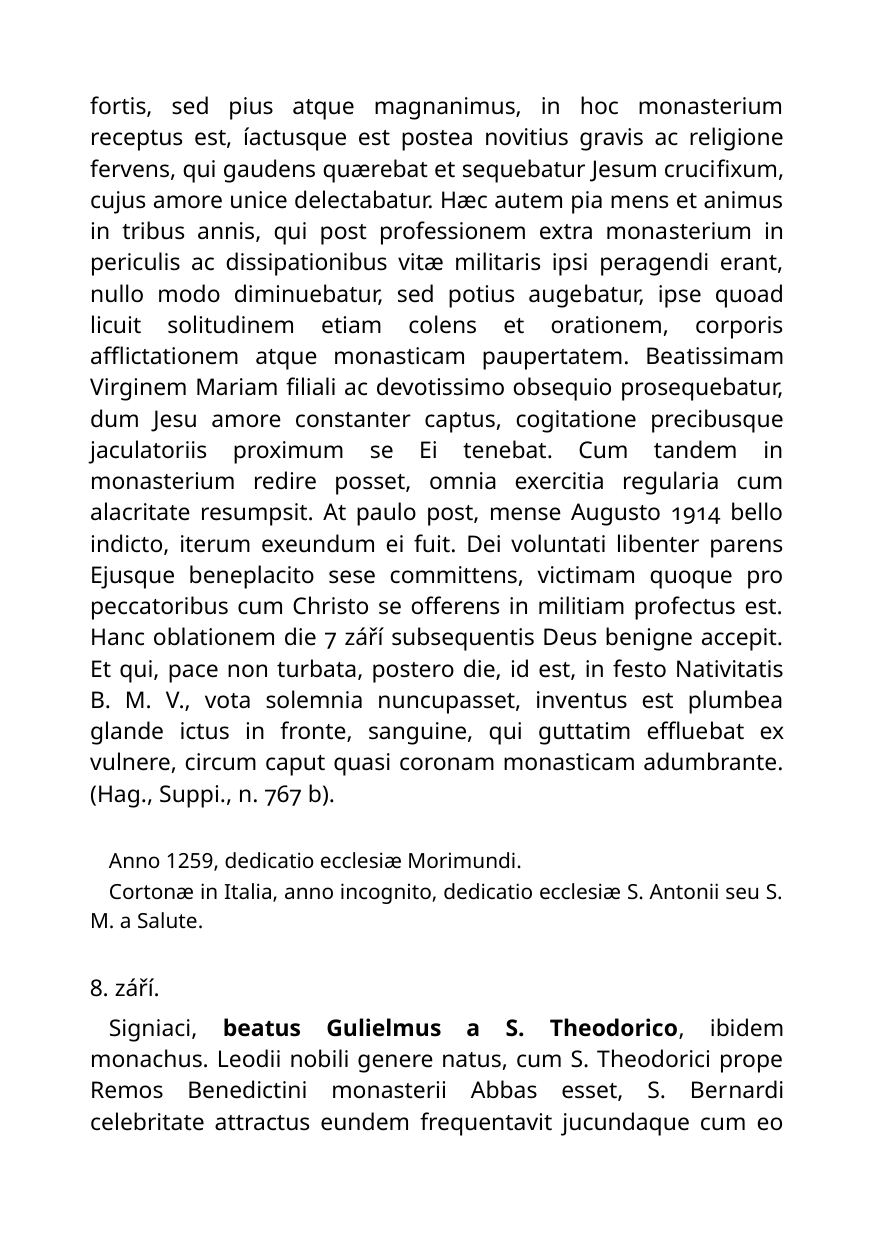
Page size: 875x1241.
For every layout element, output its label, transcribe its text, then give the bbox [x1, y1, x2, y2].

text Cortonæ in Italia, anno incognito, dedicatio ecclesiæ S. Antonii seu S. M. a Salute. [90, 877, 784, 934]
text 8. září. [90, 972, 784, 1003]
text fortis, sed pius atque magnanimus, in hoc monasterium receptus est, íactusque est postea novitius gravis ac religione fervens, qui gaudens quærebat et sequebatur Jesum cruci­fixum, cujus amore unice delectabatur. Hæc autem pia mens et animus in tribus annis, qui post professionem extra mona­sterium in periculis ac dissipationibus vitæ militaris ipsi peragendi erant, nullo modo diminuebatur, sed potius auge­batur, ipse quoad licuit solitudinem etiam colens et orationem, corporis afflictationem atque monasticam paupertatem. Bea­tissimam Virginem Mariam filiali ac devotissimo obsequio prosequebatur, dum Jesu amore constanter captus, cogitatione precibusque jaculatoriis proximum se Ei tenebat. Cum tandem in monasterium redire posset, omnia exercitia regularia cum alacritate resumpsit. At paulo post, mense Augusto 1914 bello indicto, iterum exeundum ei fuit. Dei voluntati libenter parens Ejusque beneplacito sese committens, victimam quoque pro peccatoribus cum Christo se offerens in militiam profectus est. Hanc oblationem die 7 září subsequentis Deus benigne accepit. Et qui, pace non turbata, postero die, id est, in festo Nativitatis B. M. V., vota solemnia nuncupasset, inventus est plumbea glande ictus in fronte, sanguine, qui guttatim efflue­bat ex vulnere, circum caput quasi coronam monasticam adumbrante. (Hag., Suppi., n. 767 b). [90, 90, 784, 809]
text Signiaci, beatus Gulielmus a S. Theodorico, ibidem monachus. Leodii nobili genere natus, cum S. Theodorici prope Remos Benedictini monasterii Abbas esset, S. Ber­nardi celebritate attractus eundem frequentavit jucundaque cum eo [90, 1012, 784, 1137]
text Anno 1259, dedicatio ecclesiæ Morimundi. [90, 846, 784, 874]
